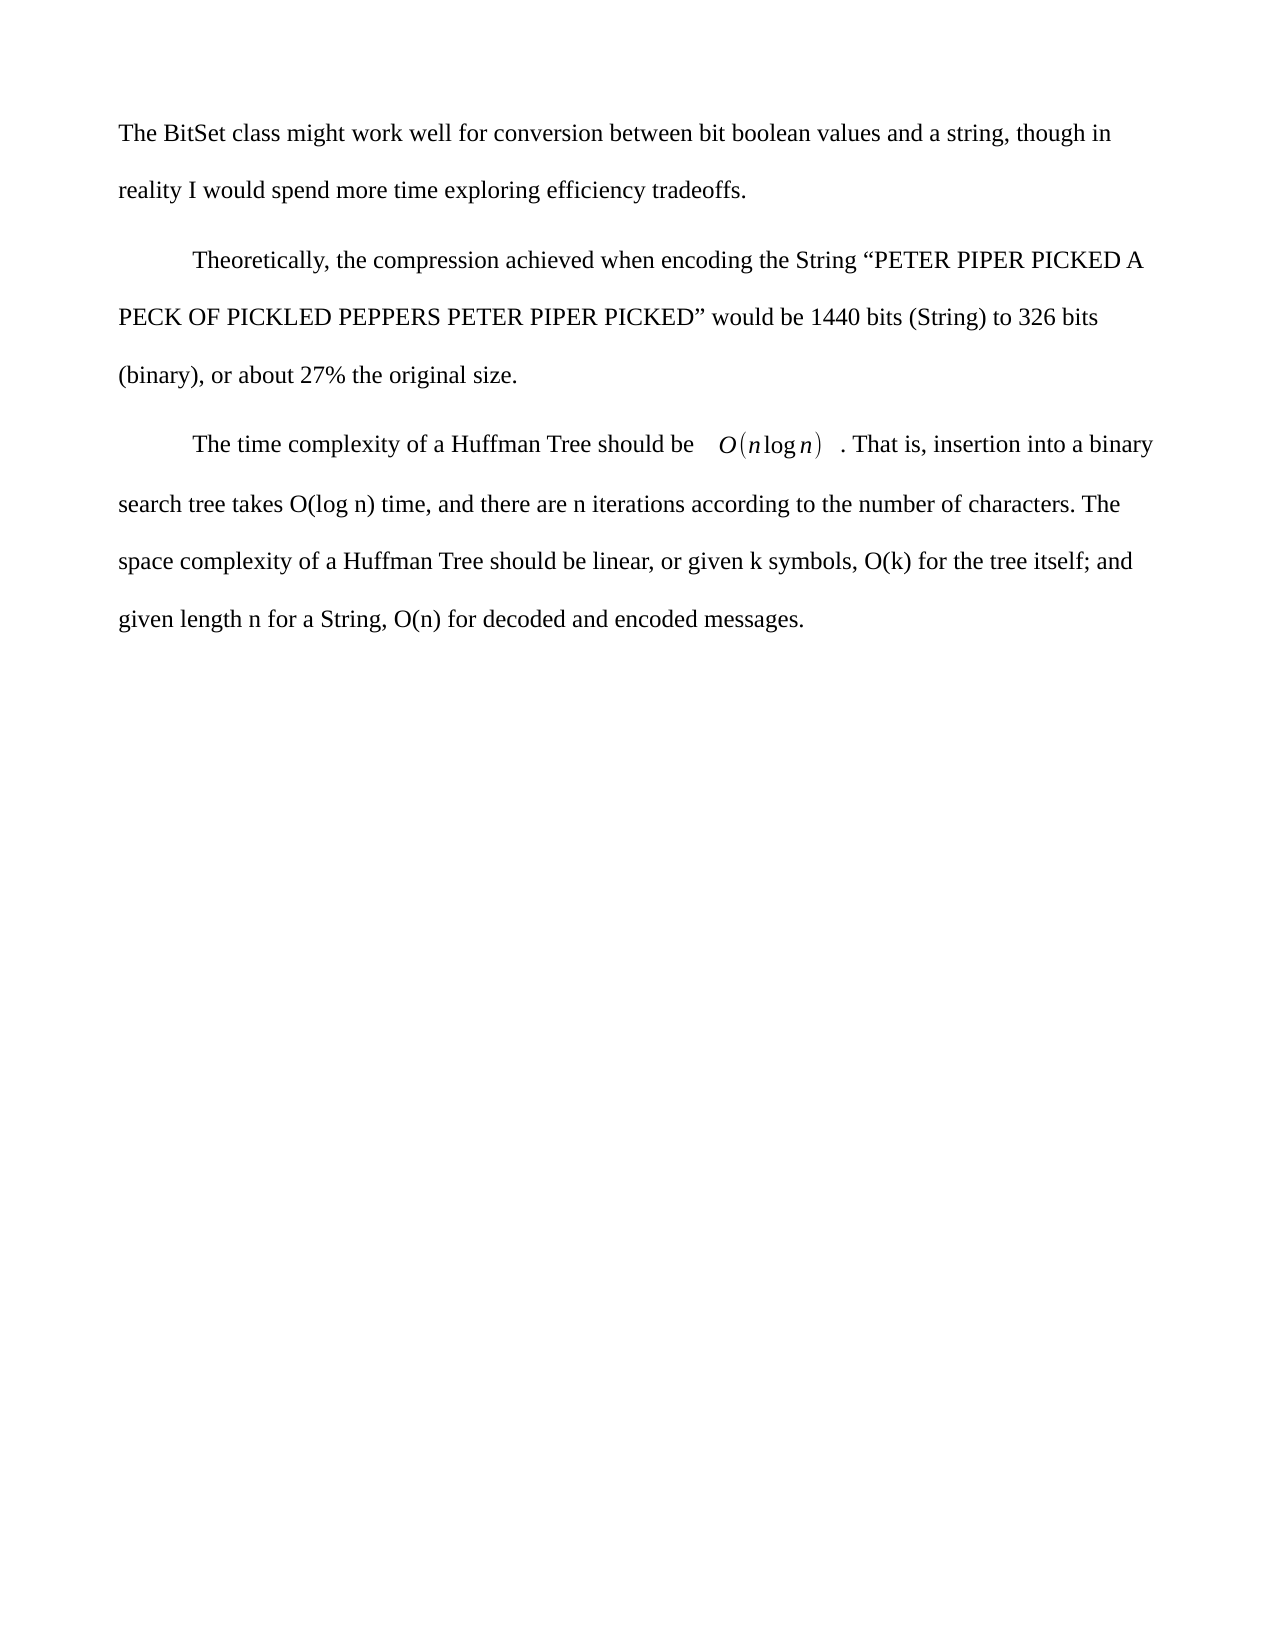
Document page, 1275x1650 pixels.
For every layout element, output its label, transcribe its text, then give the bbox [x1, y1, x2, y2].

text Theoretically, the compression achieved when encoding the String “PETER PIPER PICKED A PECK OF PICKLED PEPPERS PETER PIPER PICKED” would be 1440 bits (String) to 326 bits (binary), or about 27% the original size. [118, 245, 1157, 389]
text The time complexity of a Huffman Tree should be . That is, insertion into a binary search tree takes O(log n) time, and there are n iterations according to the number of characters. The space complexity of a Huffman Tree should be linear, or given k symbols, O(k) for the tree itself; and given length n for a String, O(n) for decoded and encoded messages. [118, 429, 1157, 632]
text The BitSet class might work well for conversion between bit boolean values and a string, though in reality I would spend more time exploring efficiency tradeoffs. [118, 118, 1157, 204]
